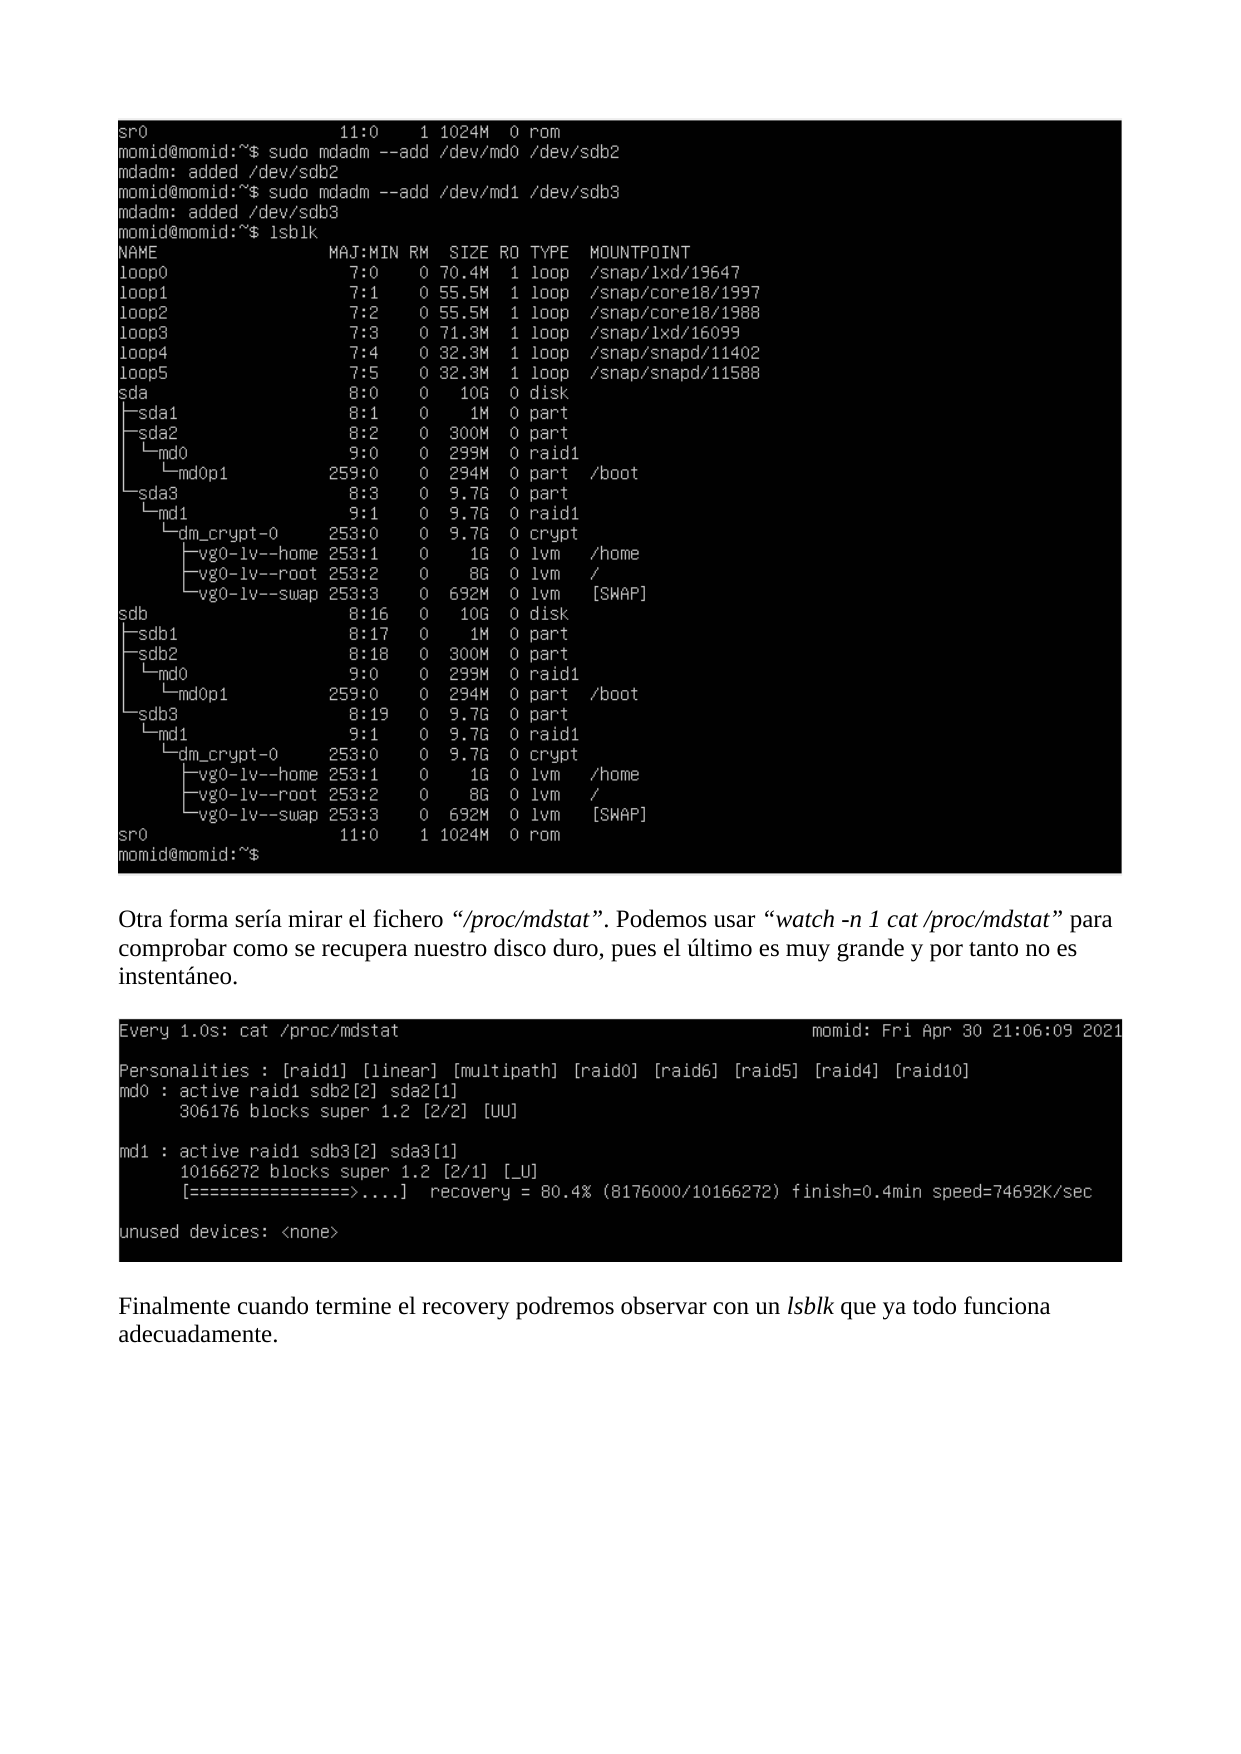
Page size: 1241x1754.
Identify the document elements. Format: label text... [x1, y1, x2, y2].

picture [118, 118, 1123, 876]
text Finalmente cuando termine el recovery podremos observar con un lsblk que ya todo funciona adecuadamente. [118, 1291, 1122, 1348]
picture [118, 1018, 1123, 1262]
text Otra forma sería mirar el fichero “/proc/mdstat”. Podemos usar “watch -n 1 cat /proc/mdstat” para comprobar como se recupera nuestro disco duro, pues el último es muy grande y por tanto no es instentáneo. [118, 904, 1122, 990]
